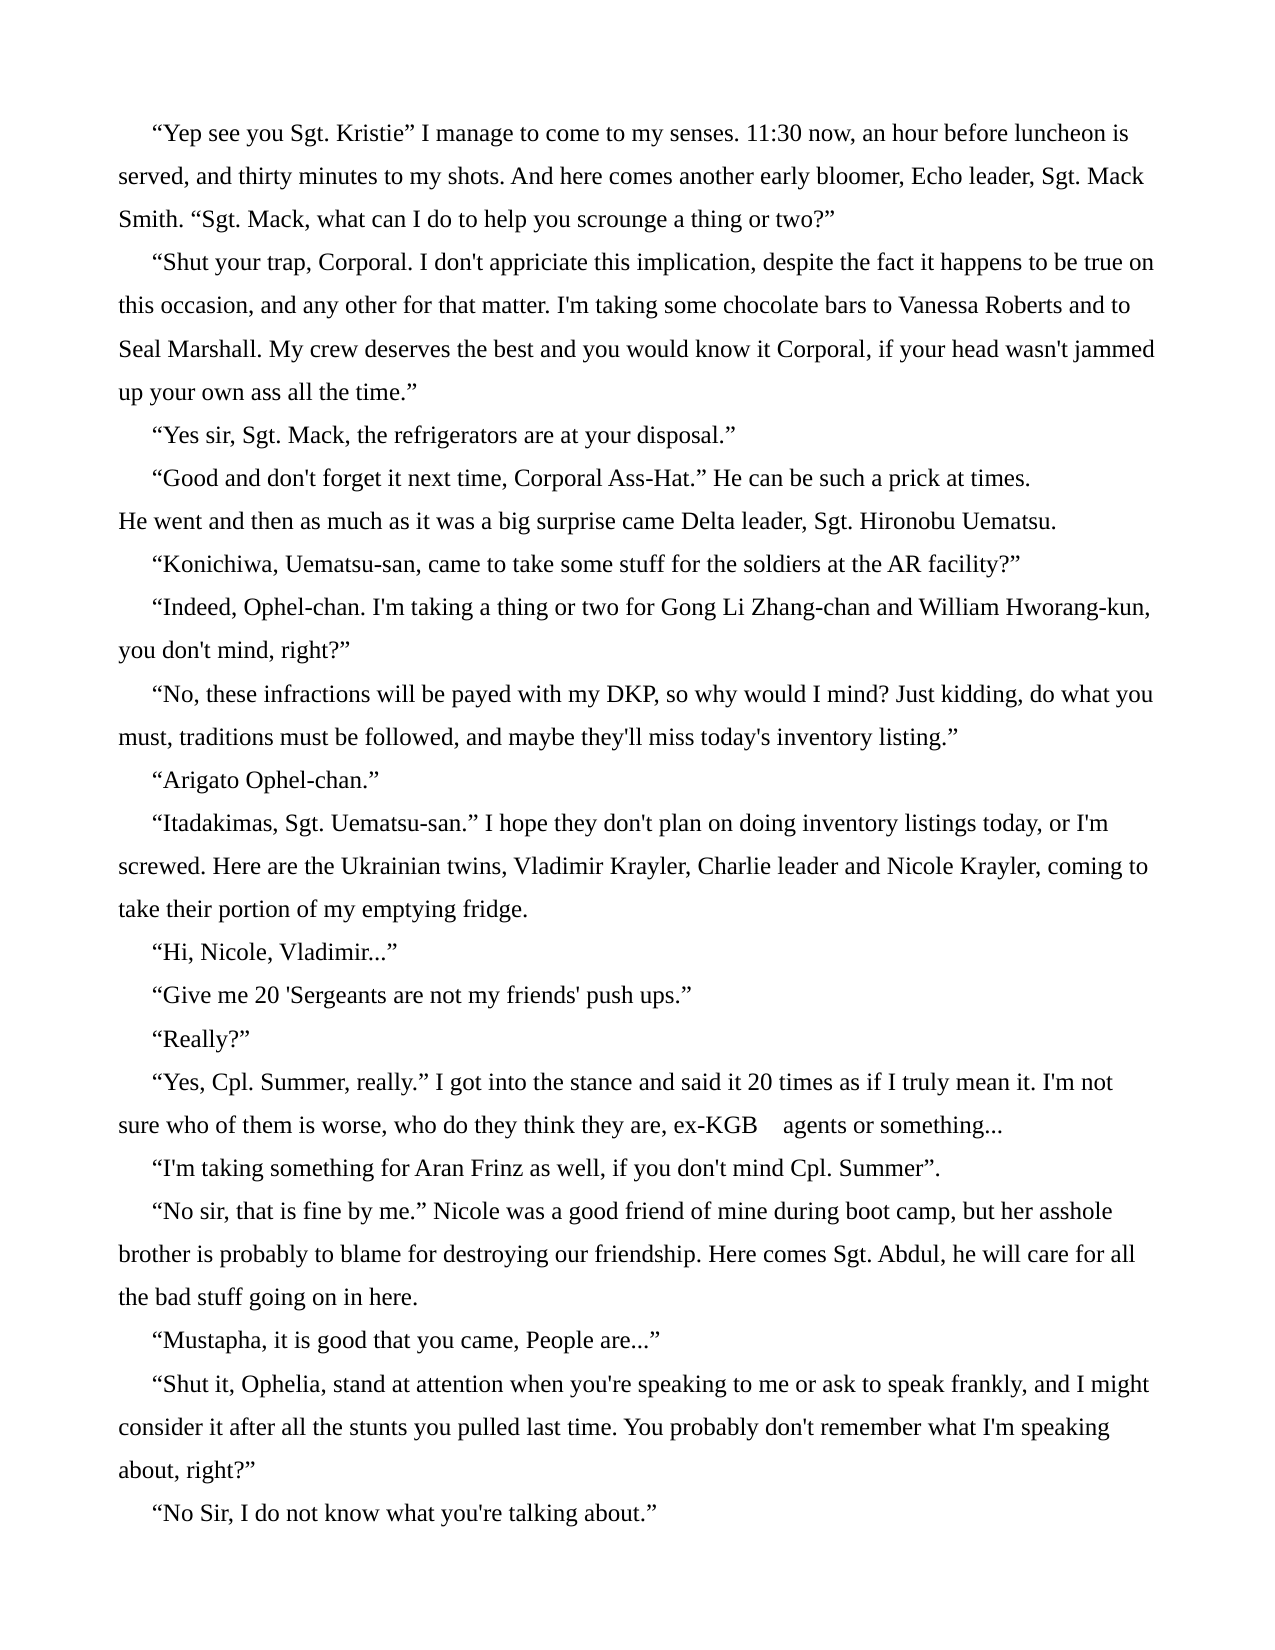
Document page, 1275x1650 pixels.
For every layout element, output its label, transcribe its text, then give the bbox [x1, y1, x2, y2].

text “Shut it, Ophelia, stand at attention when you're speaking to me or ask to speak frankly, and I might consider it after all the stunts you pulled last time. You probably don't remember what I'm speaking about, right?” [118, 1369, 1157, 1484]
text He went and then as much as it was a big surprise came Delta leader, Sgt. Hironobu Uematsu. [118, 506, 1157, 535]
text “No, these infractions will be payed with my DKP, so why would I mind? Just kidding, do what you must, traditions must be followed, and maybe they'll miss today's inventory listing.” [118, 679, 1157, 751]
text “Yep see you Sgt. Kristie” I manage to come to my senses. 11:30 now, an hour before luncheon is served, and thirty minutes to my shots. And here comes another early bloomer, Echo leader, Sgt. Mack Smith. “Sgt. Mack, what can I do to help you scrounge a thing or two?” [118, 118, 1157, 233]
text “No sir, that is fine by me.” Nicole was a good friend of mine during boot camp, but her asshole brother is probably to blame for destroying our friendship. Here comes Sgt. Abdul, he will care for all the bad stuff going on in here. [118, 1196, 1157, 1311]
text “Itadakimas, Sgt. Uematsu-san.” I hope they don't plan on doing inventory listings today, or I'm screwed. Here are the Ukrainian twins, Vladimir Krayler, Charlie leader and Nicole Krayler, coming to take their portion of my emptying fridge. [118, 808, 1157, 923]
text “Yes, Cpl. Summer, really.” I got into the stance and said it 20 times as if I truly mean it. I'm not sure who of them is worse, who do they think they are, ex-KGB agents or something... [118, 1067, 1157, 1139]
text “No Sir, I do not know what you're talking about.” [118, 1498, 1157, 1527]
text “Arigato Ophel-chan.” [118, 765, 1157, 794]
text “Mustapha, it is good that you came, People are...” [118, 1326, 1157, 1354]
text “Konichiwa, Uematsu-san, came to take some stuff for the soldiers at the AR facility?” [118, 549, 1157, 578]
text “Shut your trap, Corporal. I don't appriciate this implication, despite the fact it happens to be true on this occasion, and any other for that matter. I'm taking some chocolate bars to Vanessa Roberts and to Seal Marshall. My crew deserves the best and you would know it Corporal, if your head wasn't jammed up your own ass all the time.” [118, 247, 1157, 406]
text “Really?” [118, 1024, 1157, 1052]
text “Indeed, Ophel-chan. I'm taking a thing or two for Gong Li Zhang-chan and William Hworang-kun, you don't mind, right?” [118, 592, 1157, 664]
text “Yes sir, Sgt. Mack, the refrigerators are at your disposal.” [118, 420, 1157, 449]
text “Good and don't forget it next time, Corporal Ass-Hat.” He can be such a prick at times. [118, 463, 1157, 492]
text “Give me 20 'Sergeants are not my friends' push ups.” [118, 981, 1157, 1009]
text “I'm taking something for Aran Frinz as well, if you don't mind Cpl. Summer”. [118, 1153, 1157, 1182]
text “Hi, Nicole, Vladimir...” [118, 937, 1157, 966]
